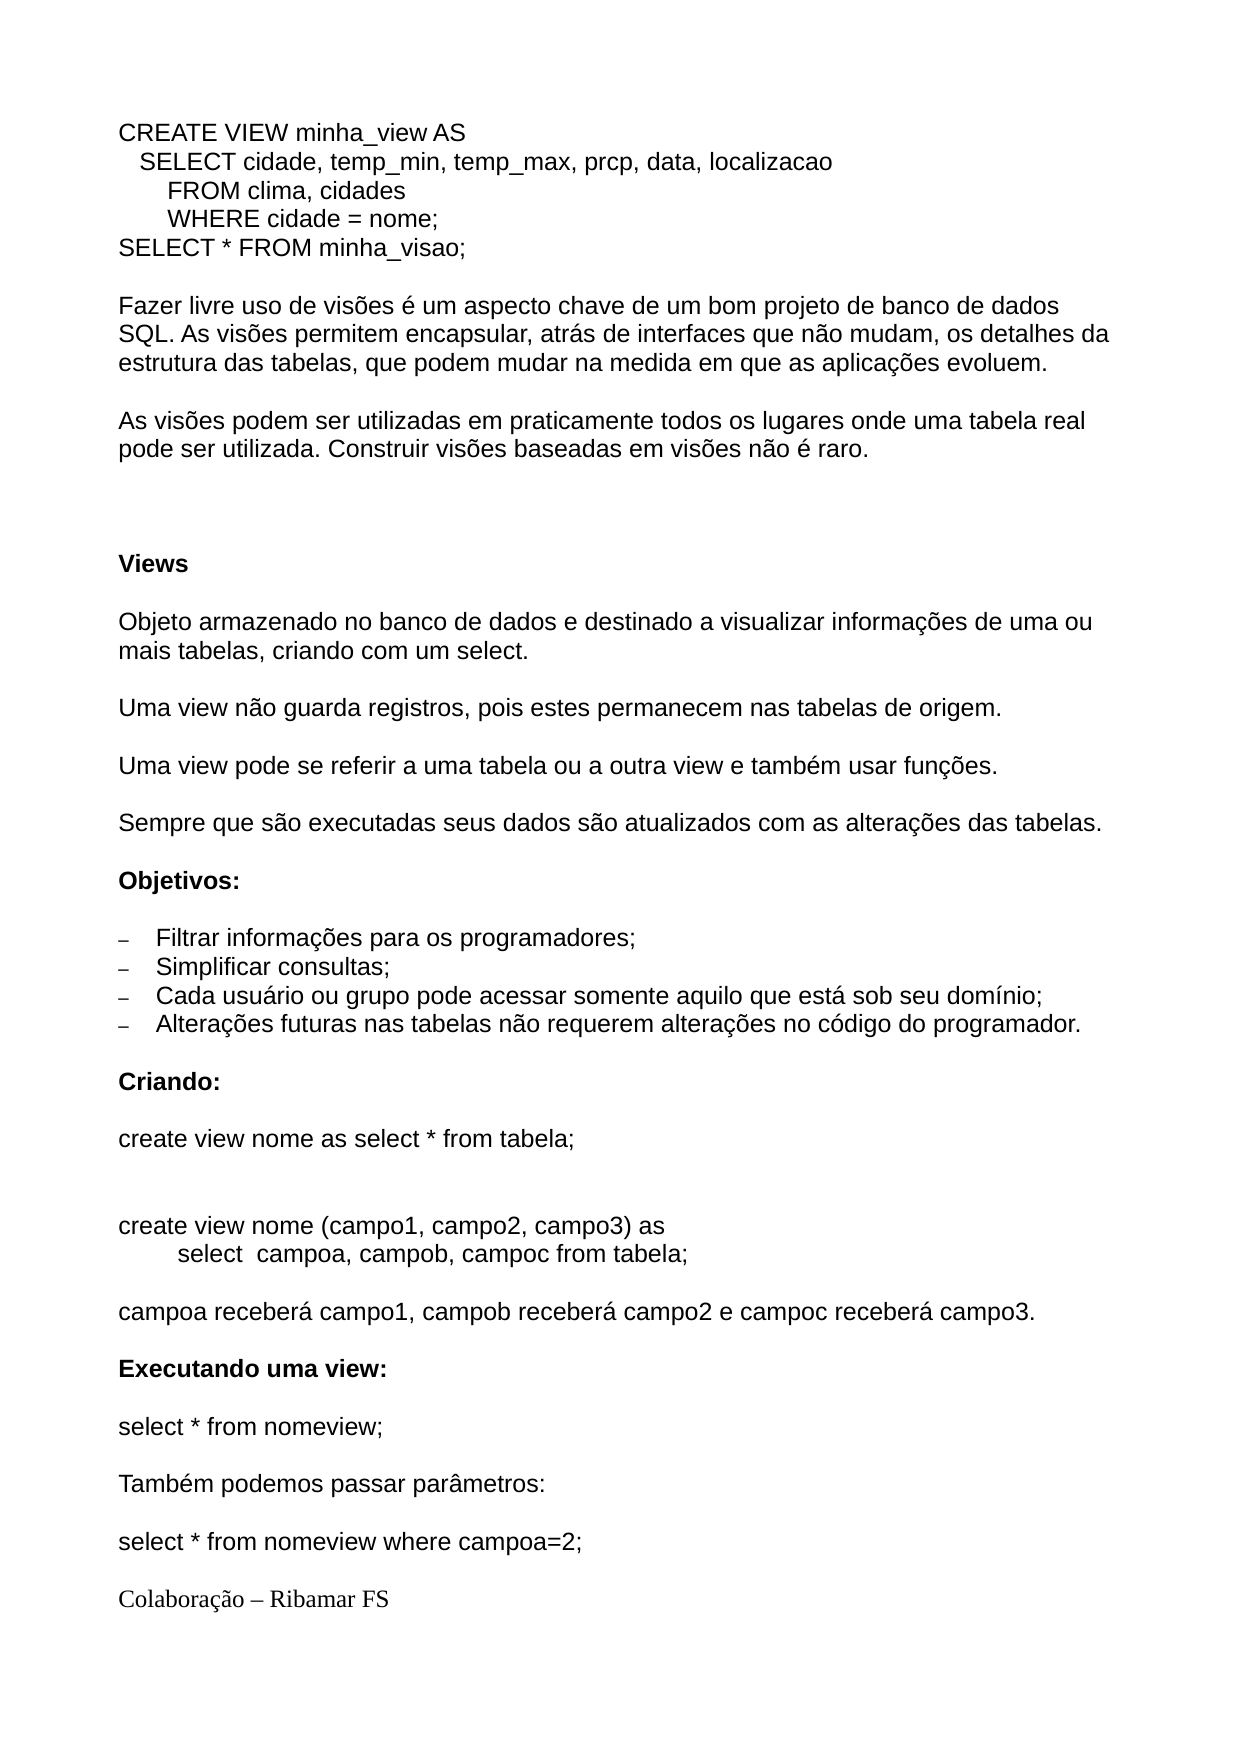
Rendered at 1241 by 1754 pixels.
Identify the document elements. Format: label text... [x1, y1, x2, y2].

text Uma view não guarda registros, pois estes permanecem nas tabelas de origem. [118, 693, 1122, 722]
text FROM clima, cidades [118, 176, 1122, 204]
text Colaboração – Ribamar FS [118, 1584, 1122, 1613]
text select * from nomeview; [118, 1412, 1122, 1441]
list Filtrar informações para os programadores; [118, 923, 1122, 952]
text select * from nomeview where campoa=2; [118, 1527, 1122, 1556]
text SELECT cidade, temp_min, temp_max, prcp, data, localizacao [118, 147, 1122, 176]
text Executando uma view: [118, 1354, 1122, 1383]
text create view nome as select * from tabela; [118, 1124, 1122, 1153]
list Simplificar consultas; [118, 952, 1122, 981]
text select campoa, campob, campoc from tabela; [118, 1239, 1122, 1268]
list Cada usuário ou grupo pode acessar somente aquilo que está sob seu domínio; [118, 981, 1122, 1009]
text SELECT * FROM minha_visao; [118, 233, 1122, 262]
text Criando: [118, 1067, 1122, 1096]
text Objeto armazenado no banco de dados e destinado a visualizar informações de uma ou mais tabelas, criando com um select. [118, 607, 1122, 664]
text Sempre que são executadas seus dados são atualizados com as alterações das tabelas. [118, 808, 1122, 837]
text Objetivos: [118, 866, 1122, 894]
text Uma view pode se referir a uma tabela ou a outra view e também usar funções. [118, 751, 1122, 779]
text WHERE cidade = nome; [118, 204, 1122, 233]
text Também podemos passar parâmetros: [118, 1469, 1122, 1498]
text CREATE VIEW minha_view AS [118, 118, 1122, 147]
text Views [118, 549, 1122, 578]
text campoa receberá campo1, campob receberá campo2 e campoc receberá campo3. [118, 1297, 1122, 1326]
text Fazer livre uso de visões é um aspecto chave de um bom projeto de banco de dados SQL. As visões permitem encapsular, atrás de interfaces que não mudam, os detalhes da estrutura das tabelas, que podem mudar na medida em que as aplicações evoluem. [118, 291, 1122, 377]
text As visões podem ser utilizadas em praticamente todos os lugares onde uma tabela real pode ser utilizada. Construir visões baseadas em visões não é raro. [118, 406, 1122, 463]
list Alterações futuras nas tabelas não requerem alterações no código do programador. [118, 1009, 1122, 1038]
text create view nome (campo1, campo2, campo3) as [118, 1211, 1122, 1239]
